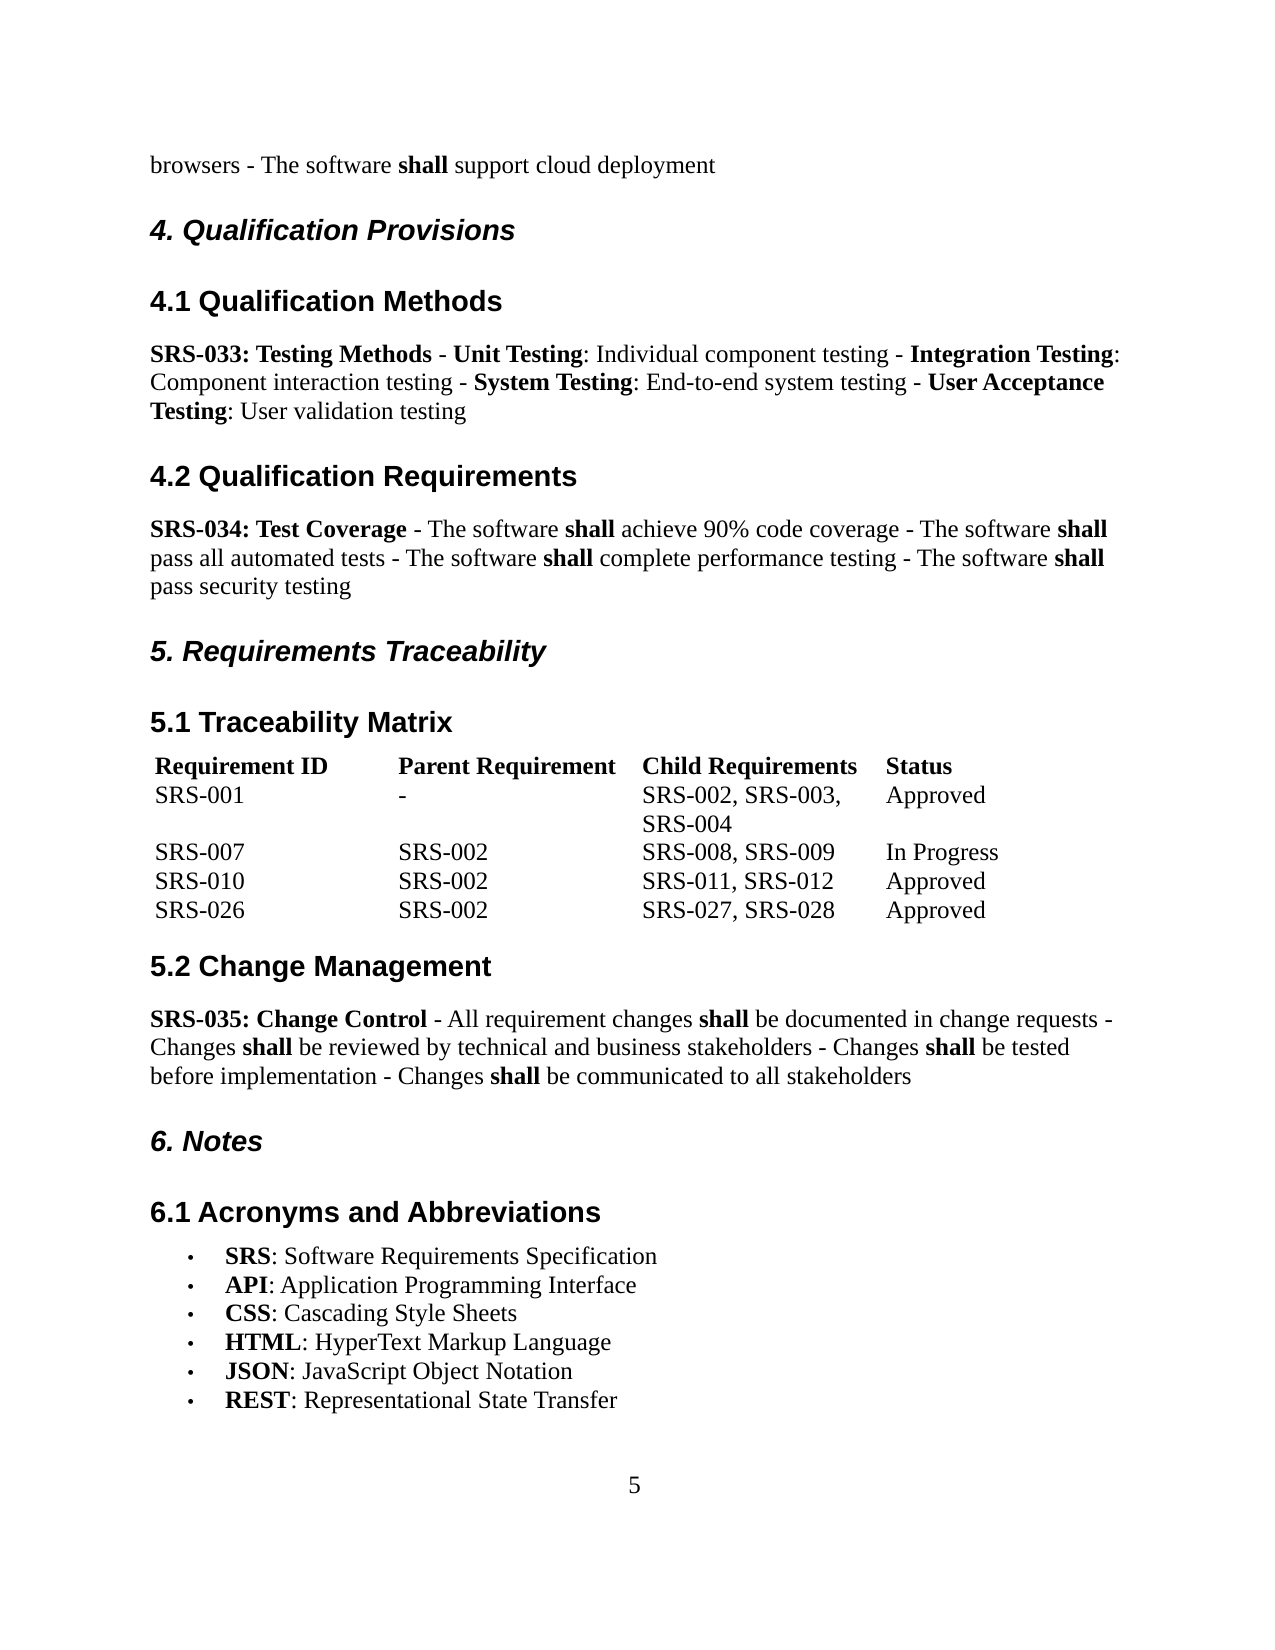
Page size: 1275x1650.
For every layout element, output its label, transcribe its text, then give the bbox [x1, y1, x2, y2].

table_cell SRS-001 [150, 780, 394, 837]
table_cell SRS-007 [150, 838, 394, 866]
list HTML: HyperText Markup Language [187, 1327, 1125, 1356]
table_header Child Requirements [638, 751, 881, 780]
subtitle 4.2 Qualification Requirements [150, 459, 1125, 492]
table_cell SRS-027, SRS-028 [638, 895, 881, 924]
table_cell In Progress [881, 838, 1125, 866]
subtitle 6.1 Acronyms and Abbreviations [150, 1195, 1125, 1228]
table_cell SRS-010 [150, 866, 394, 895]
list JSON: JavaScript Object Notation [187, 1356, 1125, 1385]
list SRS: Software Requirements Specification [187, 1241, 1125, 1270]
subtitle 4.1 Qualification Methods [150, 284, 1125, 317]
table_cell SRS-026 [150, 895, 394, 924]
table_cell SRS-011, SRS-012 [638, 866, 881, 895]
subtitle 6. Notes [150, 1124, 1125, 1157]
table_cell SRS-008, SRS-009 [638, 838, 881, 866]
subtitle 5. Requirements Traceability [150, 634, 1125, 668]
table_cell SRS-002 [394, 866, 637, 895]
text SRS-033: Testing Methods - Unit Testing: Individual component testing - Integration Testing: Component interaction testing - System Testing: End-to-end system testing - User Acceptance Testing: User validation testing [150, 339, 1125, 425]
text browsers - The software shall support cloud deployment [150, 150, 1125, 179]
list CSS: Cascading Style Sheets [187, 1298, 1125, 1327]
text SRS-034: Test Coverage - The software shall achieve 90% code coverage - The software shall pass all automated tests - The software shall complete performance testing - The software shall pass security testing [150, 514, 1125, 600]
text SRS-035: Change Control - All requirement changes shall be documented in change requests - Changes shall be reviewed by technical and business stakeholders - Changes shall be tested before implementation - Changes shall be communicated to all stakeholders [150, 1004, 1125, 1090]
table_cell Approved [881, 895, 1125, 924]
table_header Requirement ID [150, 751, 394, 780]
table_cell SRS-002 [394, 838, 637, 866]
list API: Application Programming Interface [187, 1270, 1125, 1298]
table_header Parent Requirement [394, 751, 637, 780]
subtitle 5.1 Traceability Matrix [150, 705, 1125, 739]
list REST: Representational State Transfer [187, 1385, 1125, 1413]
table_cell - [394, 780, 637, 837]
table_cell Approved [881, 866, 1125, 895]
table_cell SRS-002 [394, 895, 637, 924]
subtitle 4. Qualification Provisions [150, 213, 1125, 246]
subtitle 5.2 Change Management [150, 949, 1125, 982]
table_header Status [881, 751, 1125, 780]
table_cell Approved [881, 780, 1125, 837]
table_cell SRS-002, SRS-003, SRS-004 [638, 780, 881, 837]
